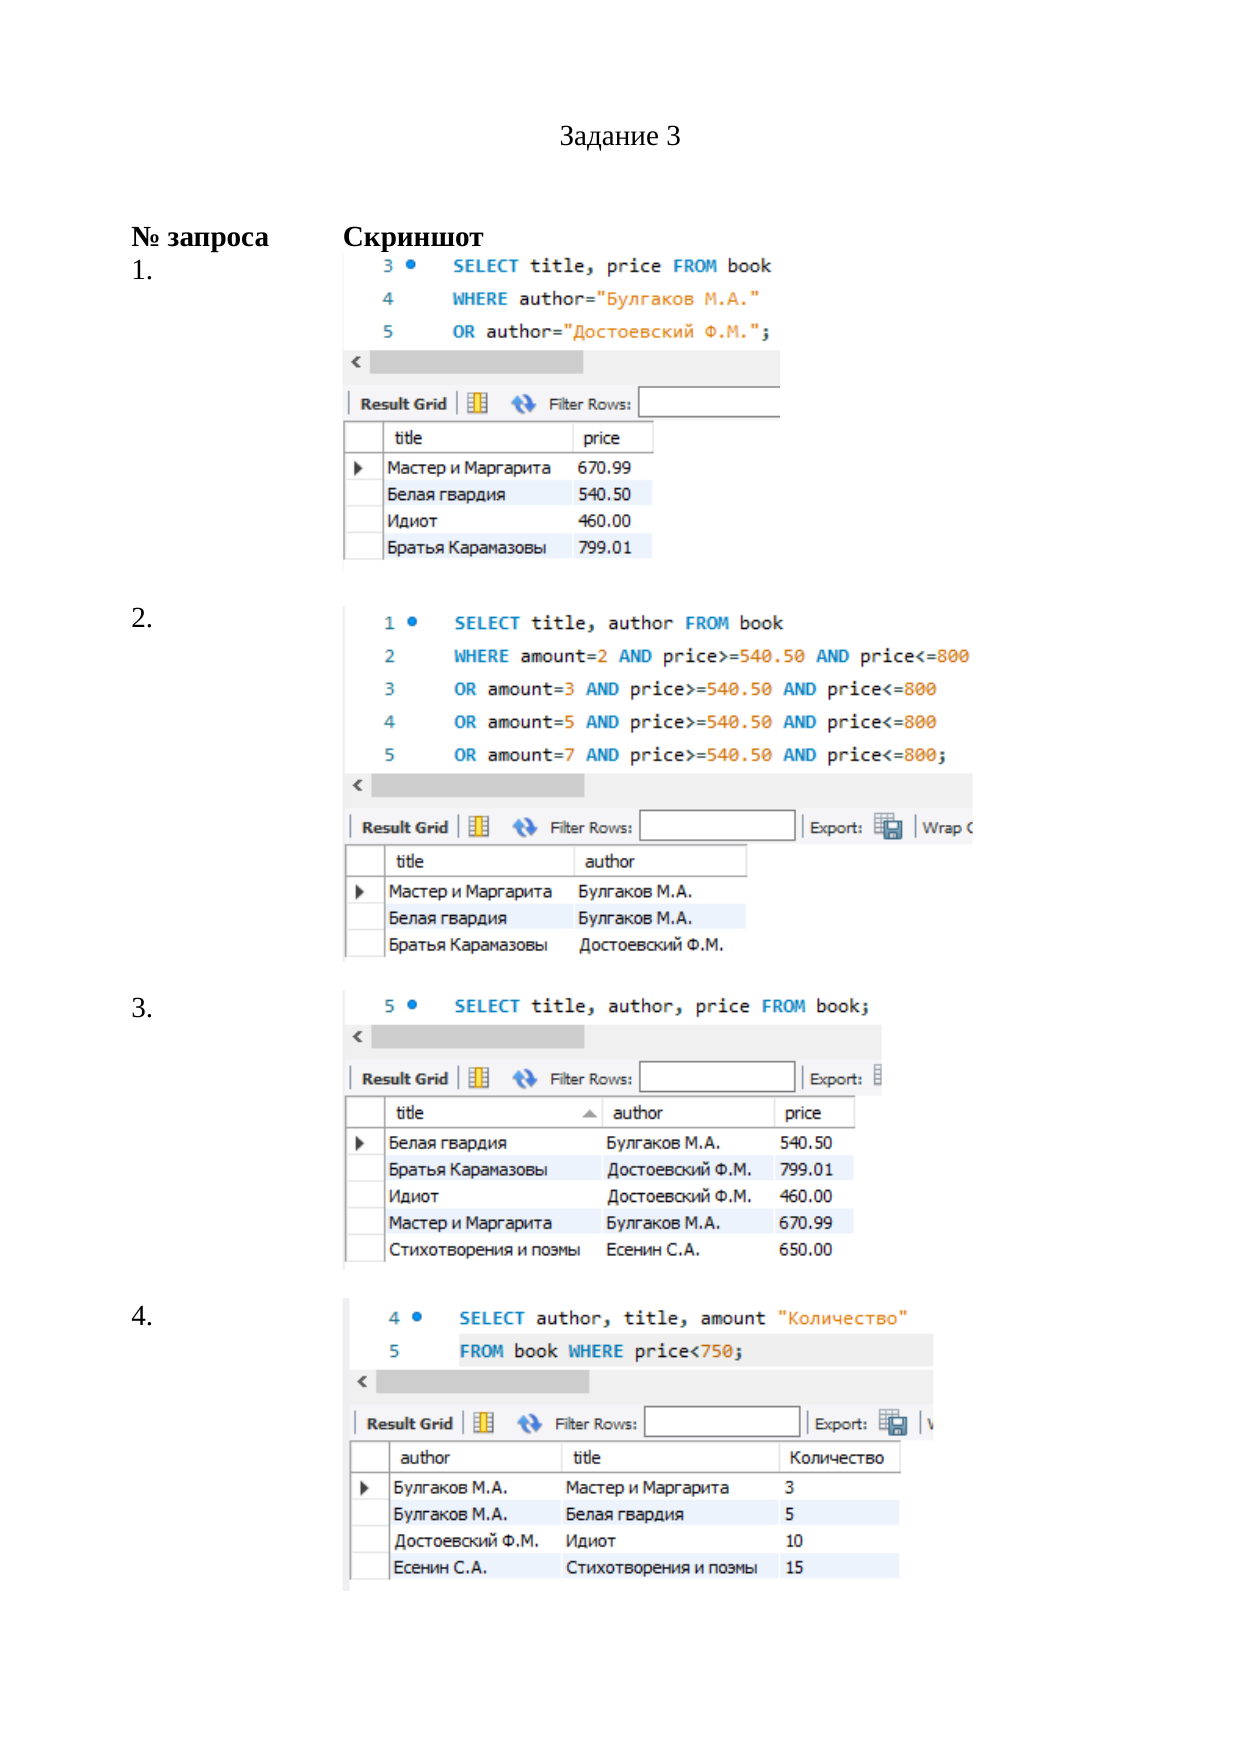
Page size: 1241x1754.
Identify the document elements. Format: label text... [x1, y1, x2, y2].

table_cell 2. [118, 600, 330, 990]
text Задание 3 [118, 118, 1122, 152]
table_cell [330, 990, 1122, 1298]
table_cell [934, 1298, 1122, 1591]
table_cell [330, 1298, 342, 1591]
table_cell 4. [118, 1298, 330, 1591]
table_cell [330, 600, 1122, 990]
table_cell [330, 252, 1122, 600]
picture [342, 990, 882, 1270]
picture [342, 252, 781, 571]
picture [342, 606, 973, 962]
table_header № запроса [118, 219, 330, 252]
picture [342, 1298, 934, 1591]
table_header Скриншот [330, 219, 1122, 252]
table_cell 3. [118, 990, 330, 1298]
table_cell 1. [118, 252, 330, 600]
